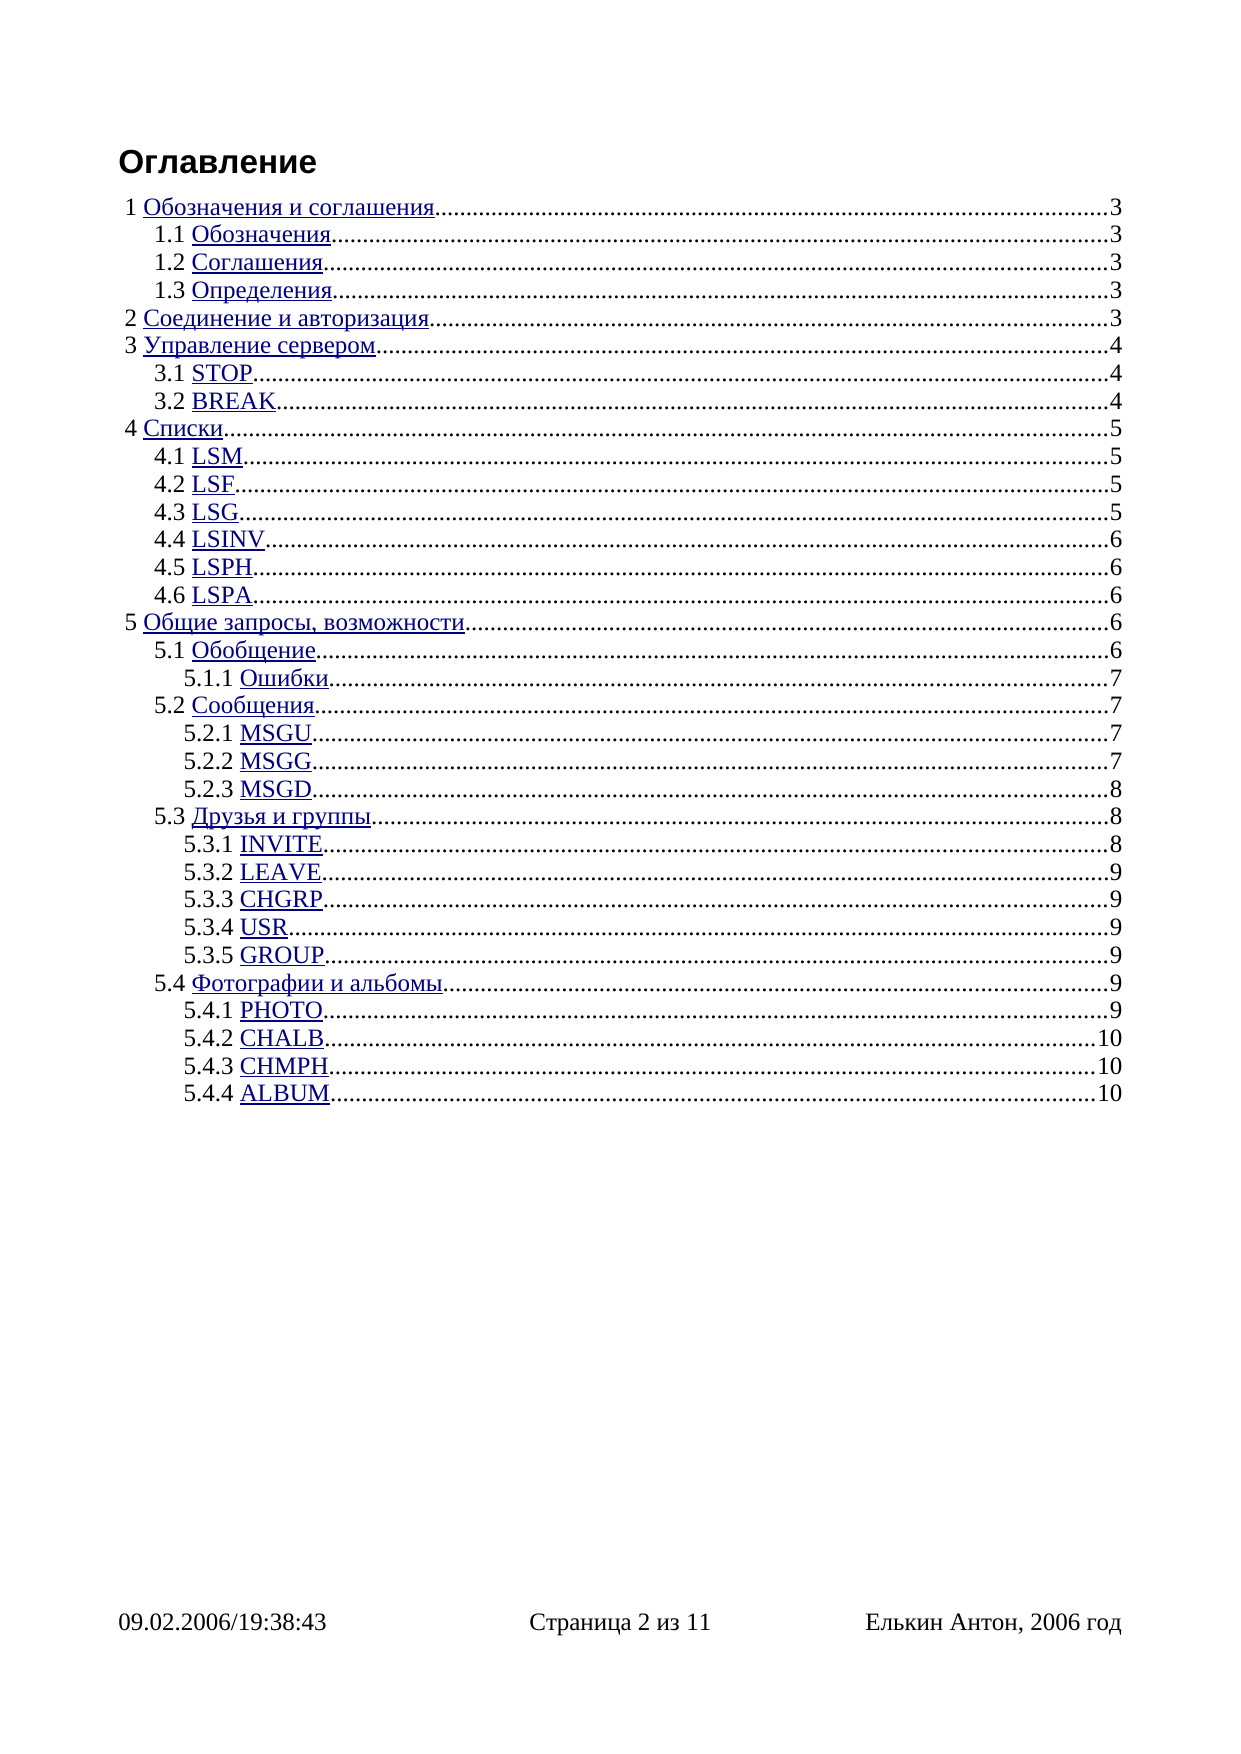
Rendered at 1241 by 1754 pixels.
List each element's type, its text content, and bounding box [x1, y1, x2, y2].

text 5.4.1 PHOTO 9 [177, 996, 1122, 1024]
text 5.2.1 MSGU 7 [177, 719, 1122, 747]
text 4.5 LSPH 6 [148, 553, 1122, 581]
text 1.2 Соглашения 3 [148, 248, 1122, 276]
text 3.1 STOP 4 [148, 359, 1122, 387]
text 4.6 LSPA 6 [148, 581, 1122, 608]
text 4.2 LSF 5 [148, 470, 1122, 498]
text 5.3.2 LEAVE 9 [177, 858, 1122, 886]
text 5.4.2 CHALB 10 [177, 1024, 1122, 1052]
text 5.4.3 CHMPH 10 [177, 1052, 1122, 1079]
text 5.2.3 MSGD 8 [177, 775, 1122, 802]
text 5.3 Друзья и группы 8 [148, 802, 1122, 830]
subtitle Оглавление [118, 143, 1122, 180]
text 4 Списки 5 [118, 414, 1122, 442]
text 1.1 Обозначения 3 [148, 221, 1122, 248]
text 1.3 Определения 3 [148, 276, 1122, 304]
text 5.3.4 USR 9 [177, 913, 1122, 941]
text 2 Соединение и авторизация 3 [118, 304, 1122, 331]
text 3.2 BREAK 4 [148, 387, 1122, 414]
text 1 Обозначения и соглашения 3 [118, 193, 1122, 221]
text 5.3.1 INVITE 8 [177, 830, 1122, 858]
text 4.3 LSG 5 [148, 498, 1122, 525]
text 3 Управление сервером 4 [118, 331, 1122, 359]
text 5.3.5 GROUP 9 [177, 941, 1122, 969]
text 5.3.3 CHGRP 9 [177, 886, 1122, 913]
text 4.4 LSINV 6 [148, 525, 1122, 553]
text 5.1 Обобщение 6 [148, 636, 1122, 664]
text 5 Общие запросы, возможности 6 [118, 608, 1122, 636]
text 5.4.4 ALBUM 10 [177, 1079, 1122, 1107]
text 5.2.2 MSGG 7 [177, 747, 1122, 775]
text 4.1 LSM 5 [148, 442, 1122, 470]
text 5.2 Сообщения 7 [148, 692, 1122, 719]
text 5.1.1 Ошибки 7 [177, 664, 1122, 692]
text 5.4 Фотографии и альбомы 9 [148, 969, 1122, 996]
